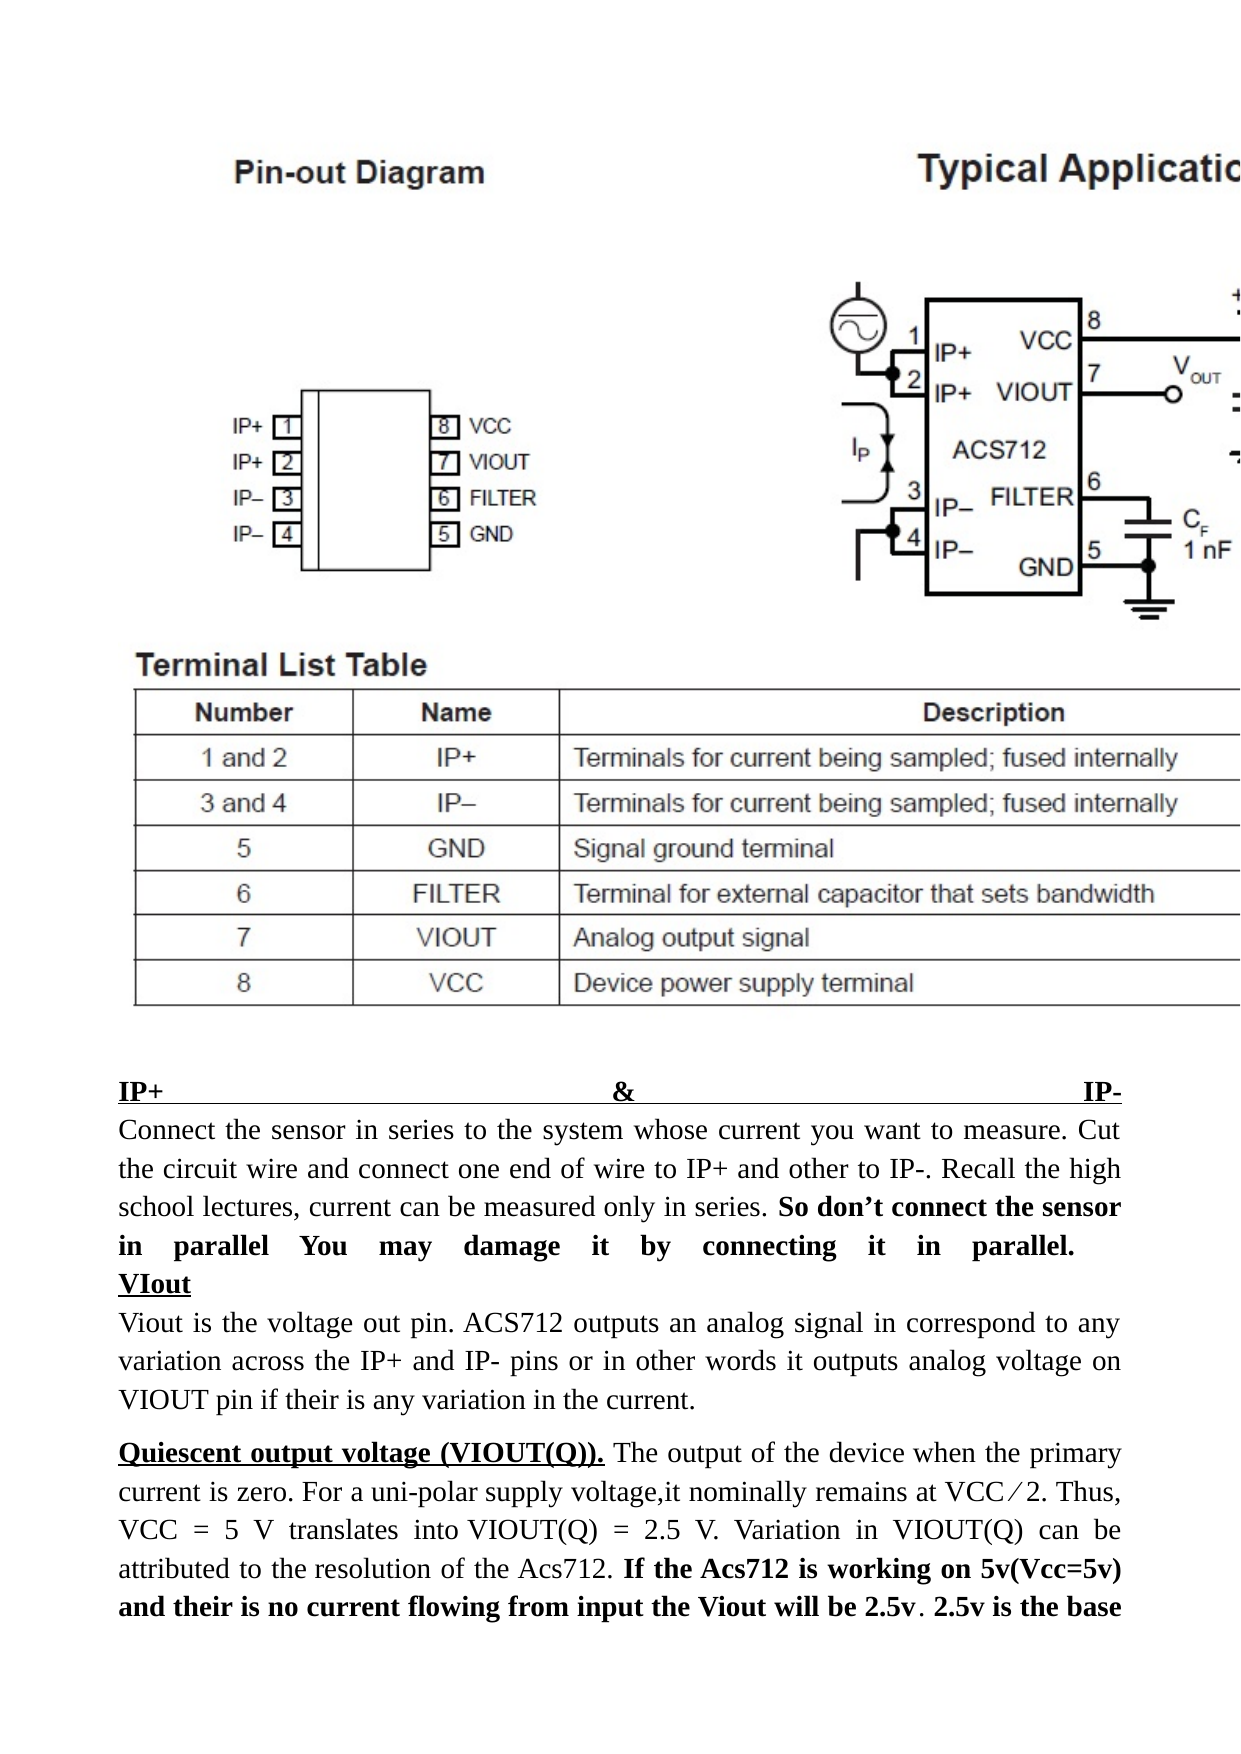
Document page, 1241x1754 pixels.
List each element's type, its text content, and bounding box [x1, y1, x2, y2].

text Quiescent output voltage (VIOUT(Q)). The output of the device when the primary current is zero. For a uni-polar supply voltage,it nominally remains at VCC ⁄ 2. Thus, VCC = 5 V translates into VIOUT(Q) = 2.5 V. Variation in VIOUT(Q) can be attributed to the resolution of the Acs712. If the Acs712 is working on 5v(Vcc=5v) and their is no current flowing from input the Viout will be 2.5v. 2.5v is the base [118, 1435, 1122, 1623]
text IP+ & IP- [118, 1074, 1122, 1103]
text Connect the sensor in series to the system whose current you want to measure. Cut the circuit wire and connect one end of wire to IP+ and other to IP-. Recall the high school lectures, current can be measured only in series. So don’t connect the sensor in parallel You may damage it by connecting it in parallel. VIout Viout is the voltage out pin. ACS712 outputs an analog signal in correspond to any variation across the IP+ and IP- pins or in other words it outputs analog voltage on VIOUT pin if their is any variation in the current. [118, 1104, 1122, 1416]
picture [118, 118, 1241, 1050]
